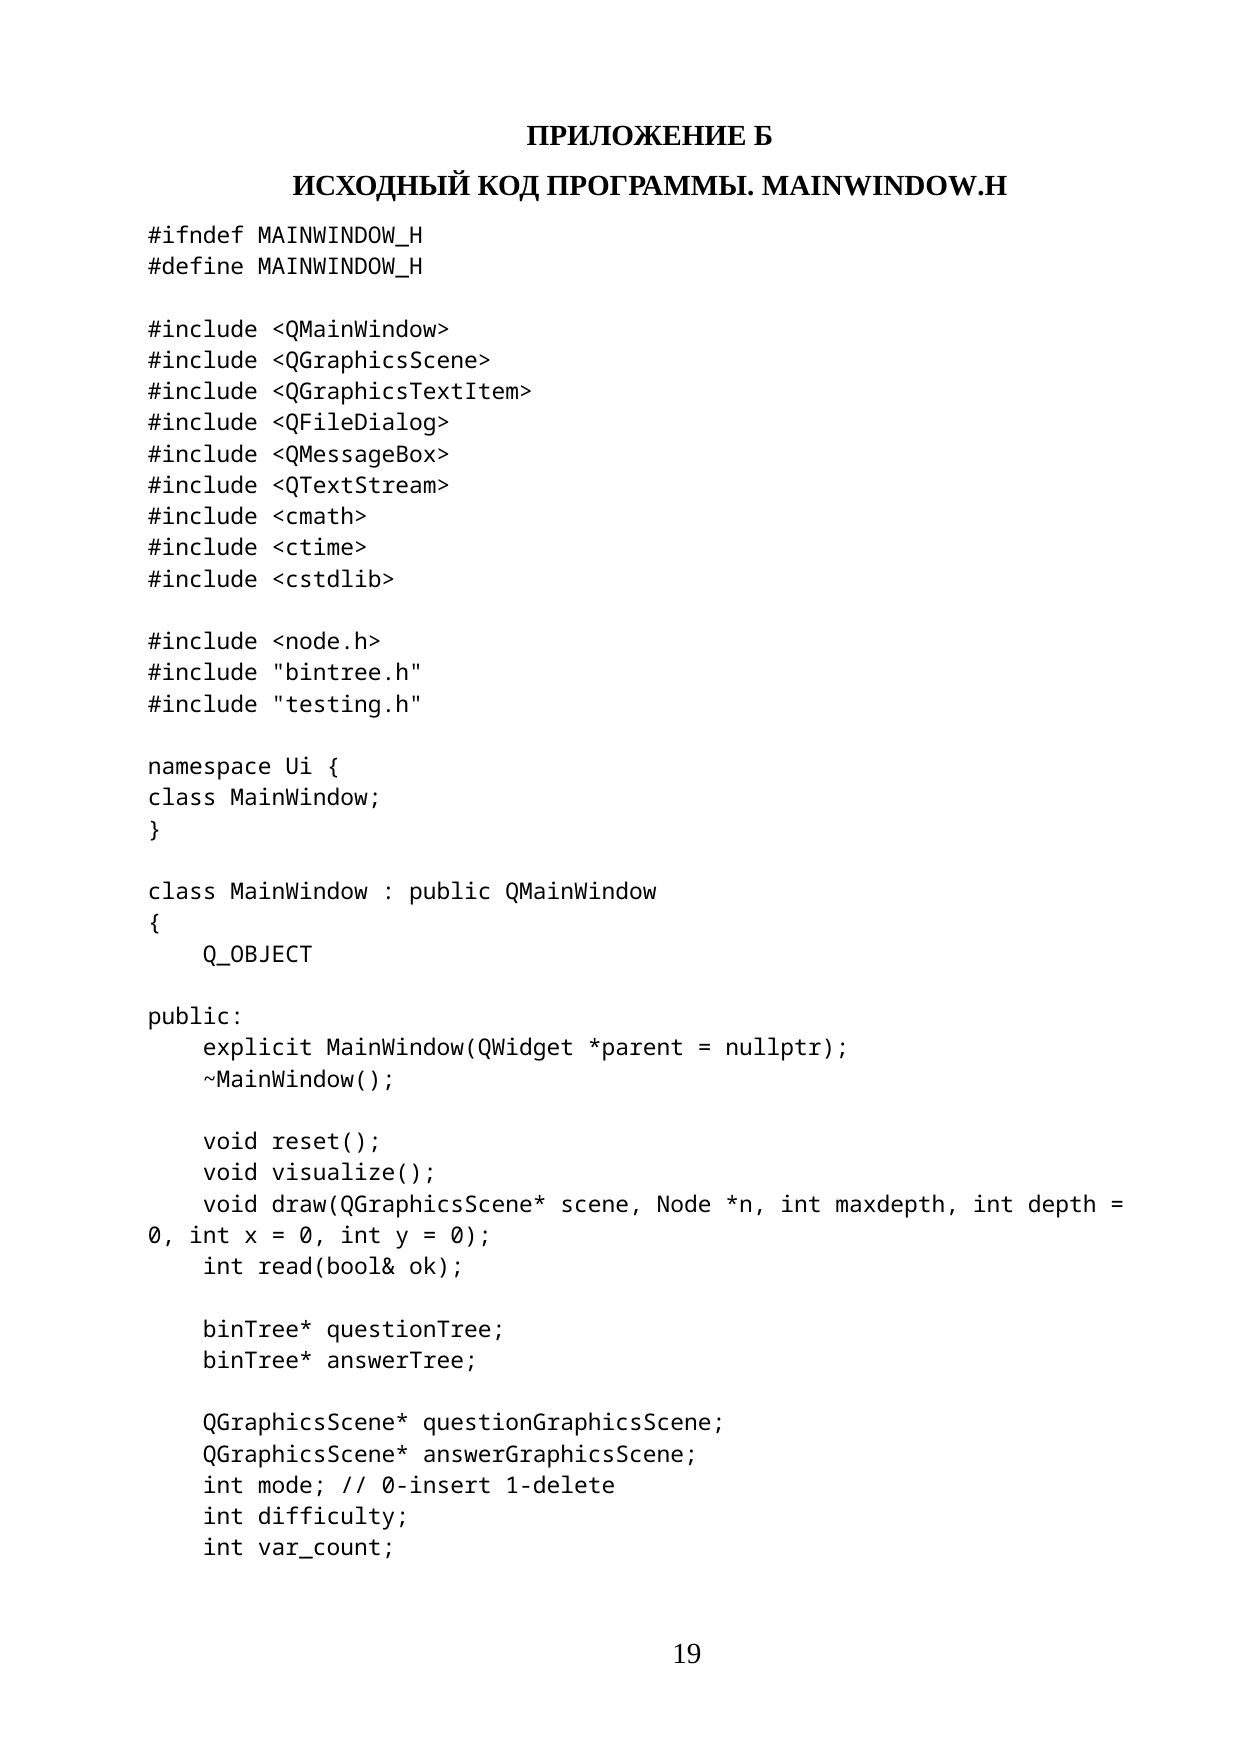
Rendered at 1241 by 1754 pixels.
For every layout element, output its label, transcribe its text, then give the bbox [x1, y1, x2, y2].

text class MainWindow; [148, 781, 1152, 812]
text binTree* answerTree; [148, 1344, 1152, 1375]
text #include <QTextStream> [148, 469, 1152, 500]
text #define MAINWINDOW_H [148, 250, 1152, 281]
text public: [148, 1000, 1152, 1031]
text void draw(QGraphicsScene* scene, Node *n, int maxdepth, int depth = 0, int x = 0, int y = 0); [148, 1187, 1152, 1250]
text QGraphicsScene* answerGraphicsScene; [148, 1437, 1152, 1469]
text int var_count; [148, 1531, 1152, 1562]
text int read(bool& ok); [148, 1250, 1152, 1281]
text explicit MainWindow(QWidget *parent = nullptr); [148, 1031, 1152, 1062]
text void reset(); [148, 1125, 1152, 1156]
text #include <ctime> [148, 531, 1152, 562]
text #include <QMessageBox> [148, 437, 1152, 469]
text namespace Ui { [148, 750, 1152, 781]
text #include <QGraphicsScene> [148, 344, 1152, 375]
text binTree* questionTree; [148, 1312, 1152, 1344]
text class MainWindow : public QMainWindow [148, 875, 1152, 906]
text } [148, 812, 1152, 844]
text int difficulty; [148, 1500, 1152, 1531]
text #include <QFileDialog> [148, 406, 1152, 437]
text QGraphicsScene* questionGraphicsScene; [148, 1406, 1152, 1437]
text int mode; // 0-insert 1-delete [148, 1469, 1152, 1500]
text #include "testing.h" [148, 687, 1152, 719]
text #include <cstdlib> [148, 562, 1152, 594]
subtitle Приложение б Исходный код программы. mainwindow.h [148, 118, 1152, 202]
text Q_OBJECT [148, 937, 1152, 969]
text #ifndef MAINWINDOW_H [148, 219, 1152, 250]
text ~MainWindow(); [148, 1062, 1152, 1094]
text #include <cmath> [148, 500, 1152, 531]
text #include <QGraphicsTextItem> [148, 375, 1152, 406]
text #include <QMainWindow> [148, 312, 1152, 344]
text #include <node.h> [148, 625, 1152, 656]
text #include "bintree.h" [148, 656, 1152, 687]
text { [148, 906, 1152, 937]
text void visualize(); [148, 1156, 1152, 1187]
